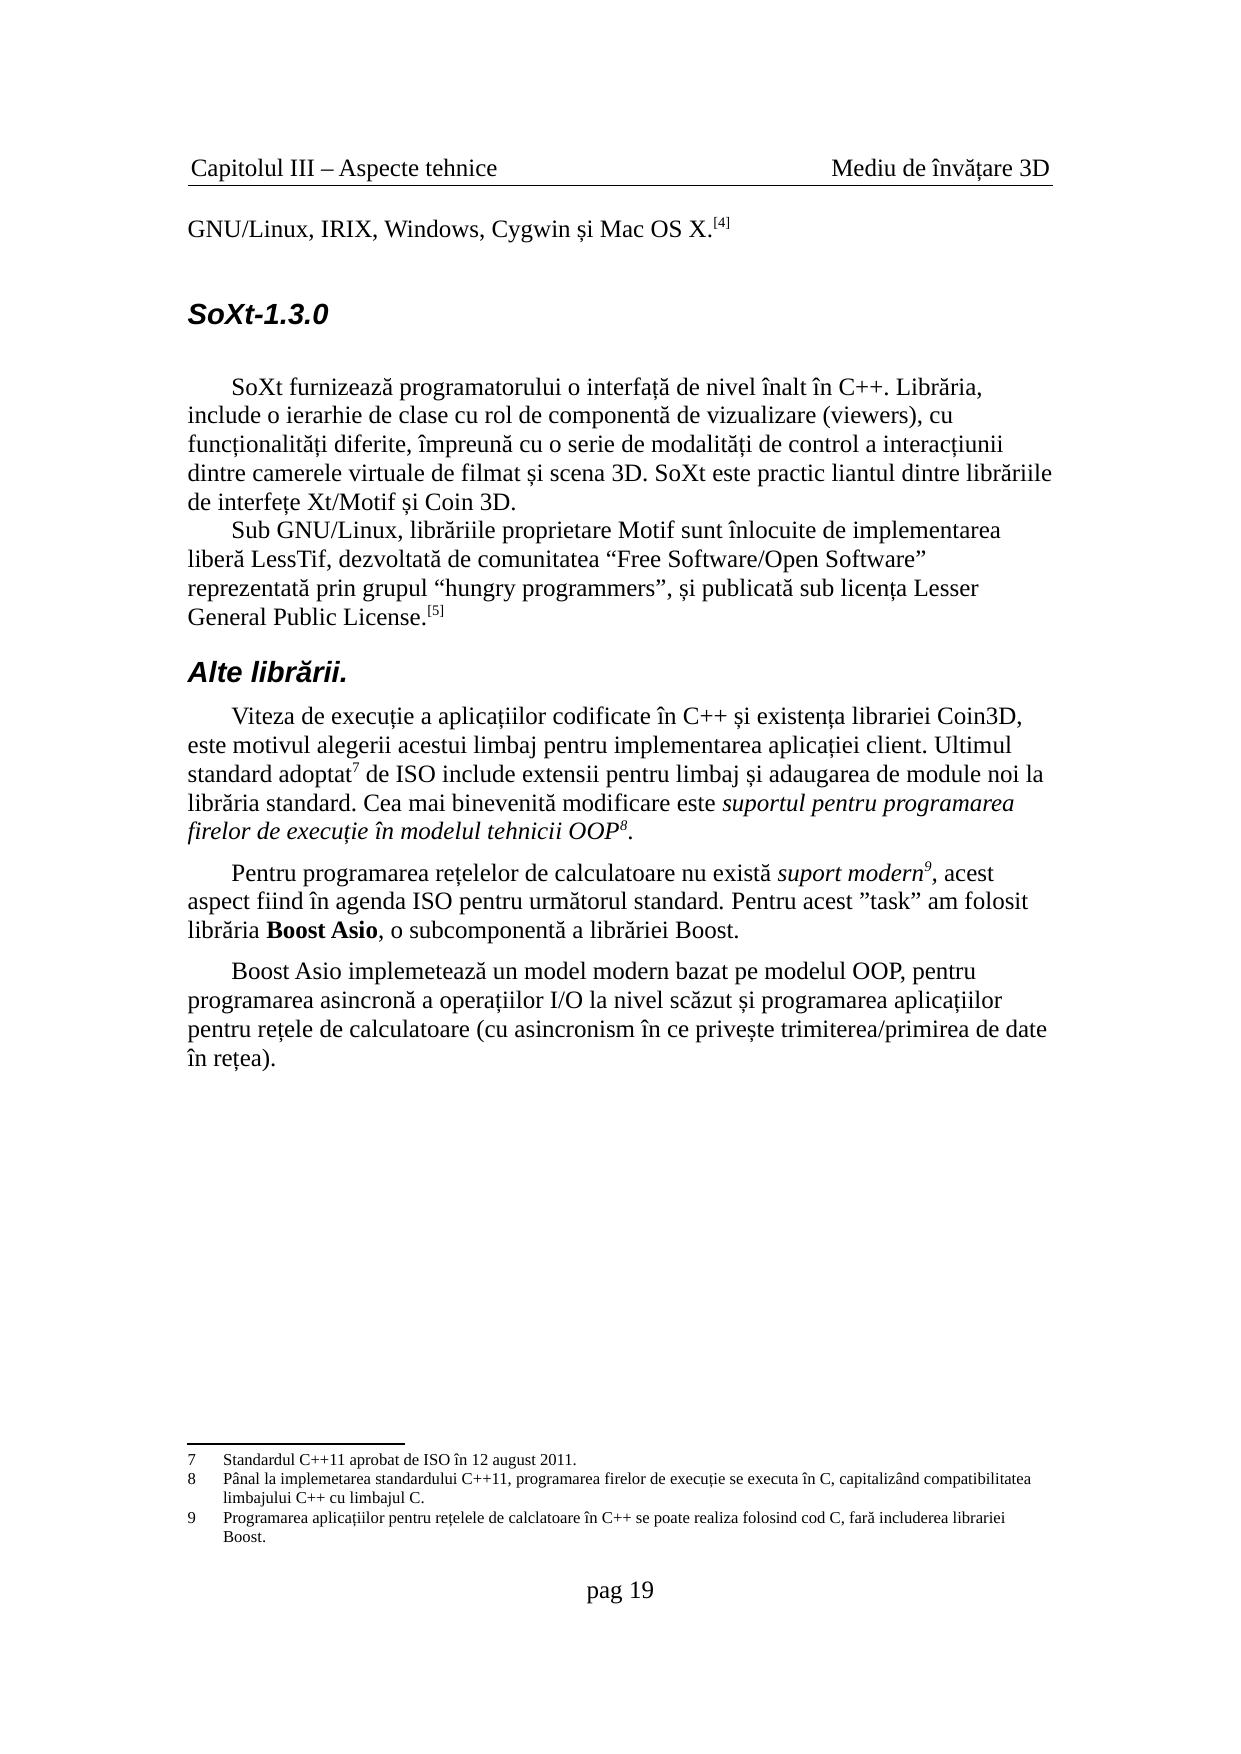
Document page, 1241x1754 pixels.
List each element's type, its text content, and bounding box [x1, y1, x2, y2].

text GNU/Linux, IRIX, Windows, Cygwin și Mac OS X.[4] [187, 214, 1053, 243]
text SoXt furnizează programatorului o interfață de nivel înalt în C++. Librăria, [187, 372, 1053, 400]
text funcționalități diferite, împreună cu o serie de modalități de control a interacțiunii dintre camerele virtuale de filmat și scena 3D. SoXt este practic liantul dintre librăriile de interfețe Xt/Motif și Coin 3D. [187, 429, 1053, 515]
text Viteza de execuție a aplicațiilor codificate în C++ și existența librariei Coin3D, este motivul alegerii acestui limbaj pentru implementarea aplicației client. Ultimul standard adoptat de ISO include extensii pentru limbaj și adaugarea de module noi la librăria standard. Cea mai binevenită modificare este suportul pentru programarea firelor de execuție în modelul tehnicii OOP. [187, 701, 1053, 845]
text Pânal la implemetarea standardului C++11, programarea firelor de execuție se executa în C, capitalizând compatibilitatea limbajului C++ cu limbajul C. [187, 1469, 1053, 1507]
subtitle SoXt-1.3.0 [187, 297, 1053, 330]
text include o ierarhie de clase cu rol de componentă de vizualizare (viewers), cu [187, 400, 1053, 429]
text Standardul C++11 aprobat de ISO în 12 august 2011. [187, 1450, 1053, 1469]
text Boost Asio implemetează un model modern bazat pe modelul OOP, pentru programarea asincronă a operațiilor I/O la nivel scăzut și programarea aplicațiilor pentru rețele de calculatoare (cu asincronism în ce privește trimiterea/primirea de date în rețea). [187, 956, 1053, 1071]
text Sub GNU/Linux, librăriile proprietare Motif sunt înlocuite de implementarea liberă LessTif, dezvoltată de comunitatea “Free Software/Open Software” reprezentată prin grupul “hungry programmers”, și publicată sub licența Lesser General Public License.[5] [187, 515, 1053, 630]
text Pentru programarea rețelelor de calculatoare nu există suport modern, acest aspect fiind în agenda ISO pentru următorul standard. Pentru acest ”task” am folosit librăria Boost Asio, o subcomponentă a librăriei Boost. [187, 858, 1053, 944]
subtitle Alte librării. [187, 655, 1053, 689]
text Programarea aplicațiilor pentru rețelele de calclatoare în C++ se poate realiza folosind cod C, fară includerea librariei Boost. [187, 1507, 1053, 1546]
